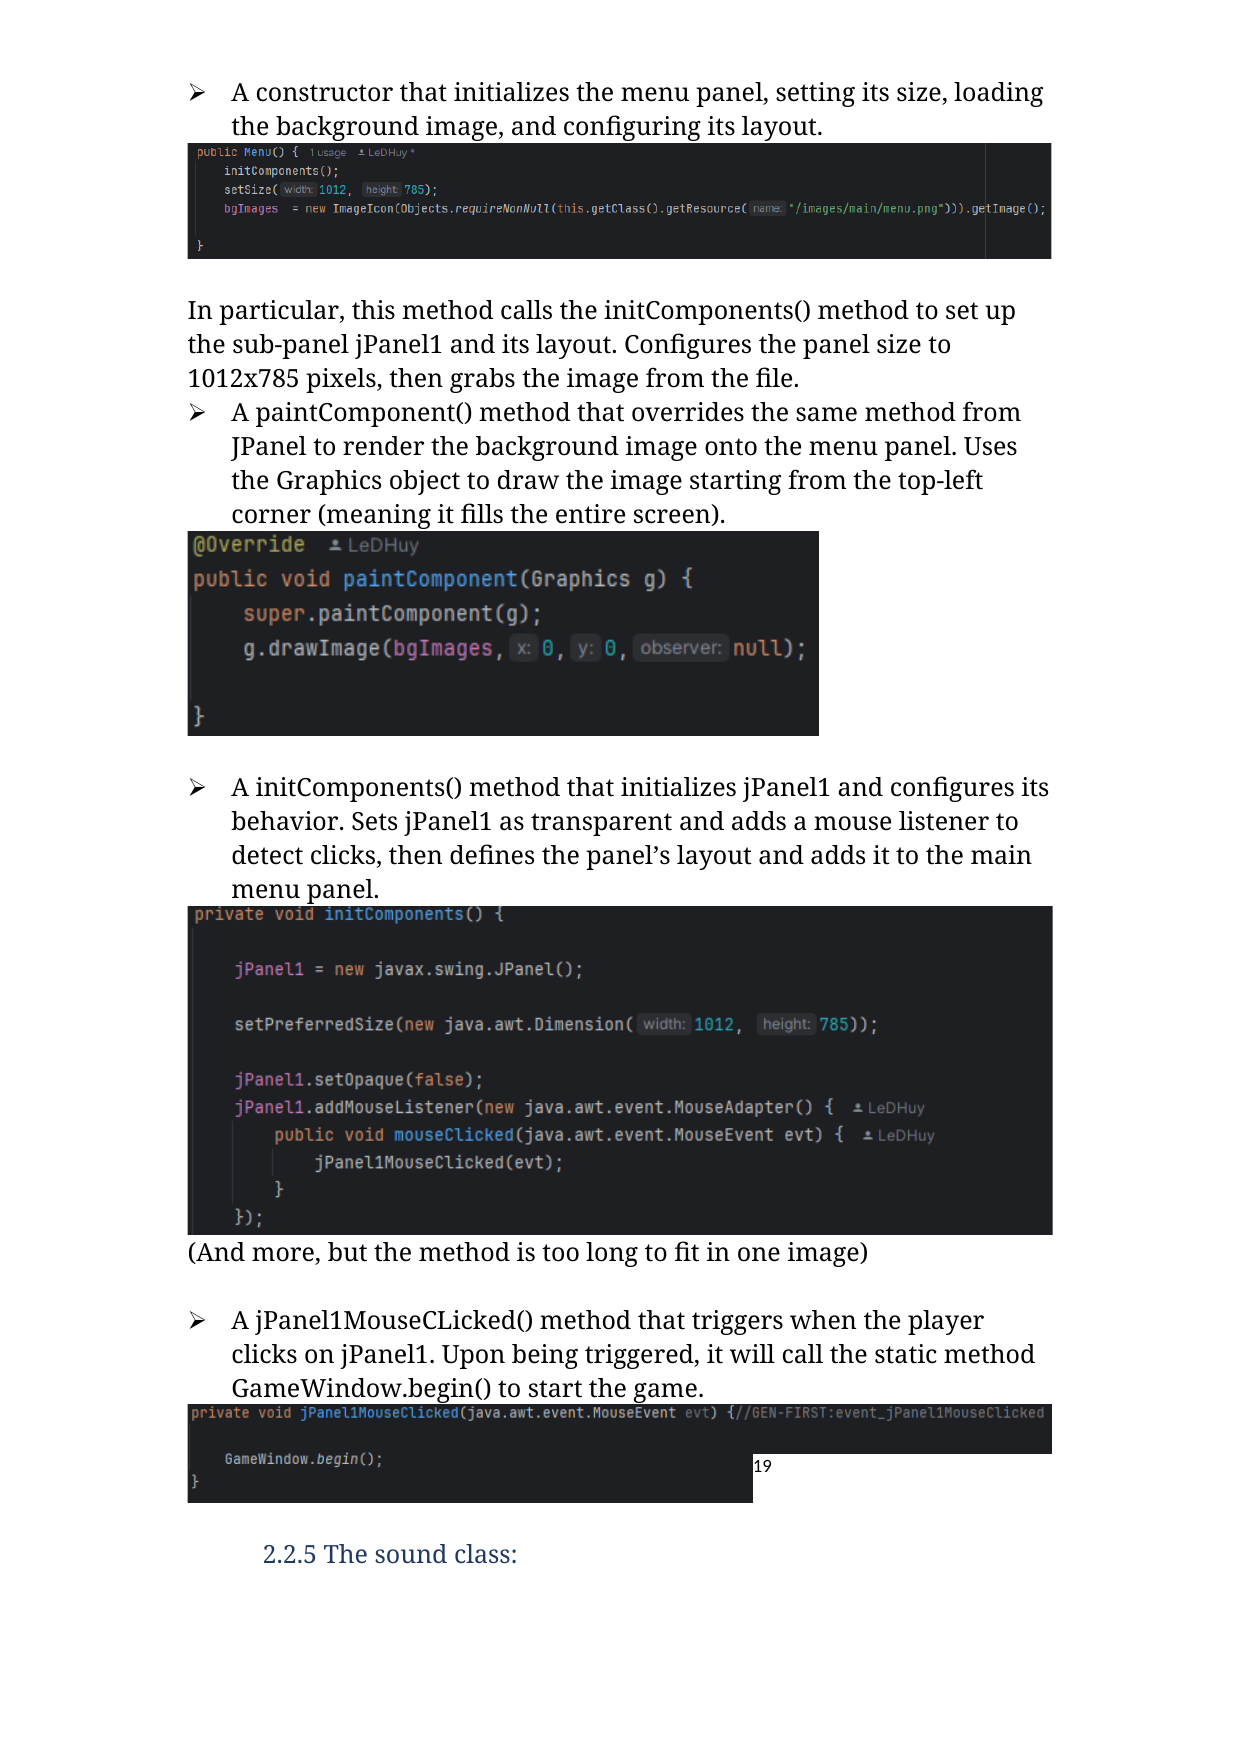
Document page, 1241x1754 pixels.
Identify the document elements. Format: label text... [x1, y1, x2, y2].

text 2.2.5 The sound class: [187, 1537, 753, 1571]
list A constructor that initializes the menu panel, setting its size, loading the background image, and configuring its layout. [187, 75, 1053, 143]
text In particular, this method calls the initComponents() method to set up the sub-panel jPanel1 and its layout. Configures the panel size to 1012x785 pixels, then grabs the image from the file. [187, 293, 1053, 395]
text (And more, but the method is too long to fit in one image) [187, 1235, 1053, 1268]
list A initComponents() method that initializes jPanel1 and configures its behavior. Sets jPanel1 as transparent and adds a mouse listener to detect clicks, then defines the panel’s layout and adds it to the main menu panel. [187, 770, 1053, 906]
list A paintComponent() method that overrides the same method from JPanel to render the background image onto the menu panel. Uses the Graphics object to draw the image starting from the top-left corner (meaning it fills the entire screen). [187, 395, 1053, 531]
list A jPanel1MouseCLicked() method that triggers when the player clicks on jPanel1. Upon being triggered, it will call the static method GameWindow.begin() to start the game. [187, 1302, 1053, 1405]
